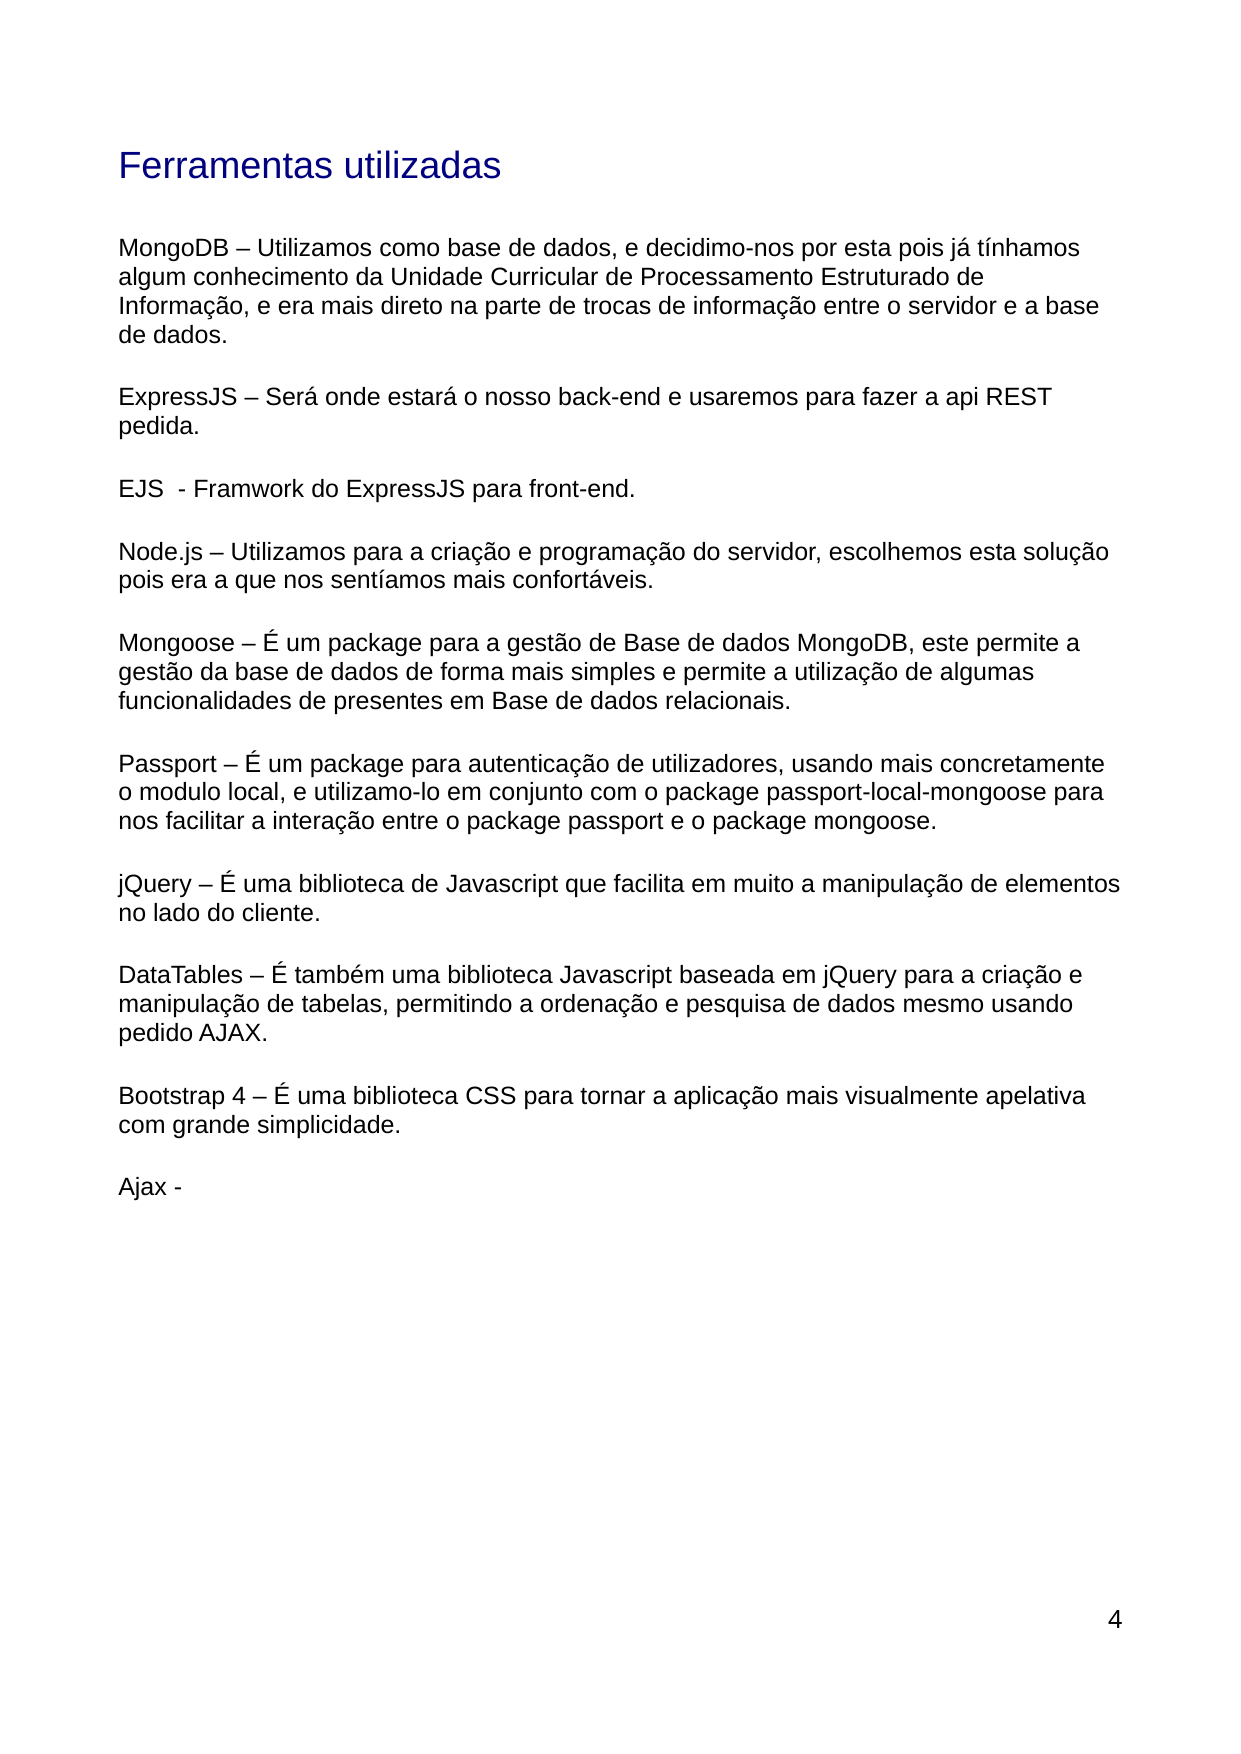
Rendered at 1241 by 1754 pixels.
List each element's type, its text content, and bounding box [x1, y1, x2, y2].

text EJS - Framwork do ExpressJS para front-end. [118, 474, 1122, 503]
text Mongoose – É um package para a gestão de Base de dados MongoDB, este permite a gestão da base de dados de forma mais simples e permite a utilização de algumas funcionalidades de presentes em Base de dados relacionais. [118, 628, 1122, 714]
text Node.js – Utilizamos para a criação e programação do servidor, escolhemos esta solução pois era a que nos sentíamos mais confortáveis. [118, 537, 1122, 594]
text DataTables – É também uma biblioteca Javascript baseada em jQuery para a criação e manipulação de tabelas, permitindo a ordenação e pesquisa de dados mesmo usando pedido AJAX. [118, 961, 1122, 1047]
text jQuery – É uma biblioteca de Javascript que facilita em muito a manipulação de elementos no lado do cliente. [118, 869, 1122, 926]
text Passport – É um package para autenticação de utilizadores, usando mais concretamente o modulo local, e utilizamo-lo em conjunto com o package passport-local-mongoose para nos facilitar a interação entre o package passport e o package mongoose. [118, 749, 1122, 835]
text ExpressJS – Será onde estará o nosso back-end e usaremos para fazer a api REST pedida. [118, 382, 1122, 440]
text Ajax - [118, 1172, 1122, 1201]
text Bootstrap 4 – É uma biblioteca CSS para tornar a aplicação mais visualmente apelativa com grande simplicidade. [118, 1081, 1122, 1138]
subtitle Ferramentas utilizadas [118, 143, 1122, 187]
text MongoDB – Utilizamos como base de dados, e decidimo-nos por esta pois já tínhamos algum conhecimento da Unidade Curricular de Processamento Estruturado de Informação, e era mais direto na parte de trocas de informação entre o servidor e a base de dados. [118, 233, 1122, 348]
